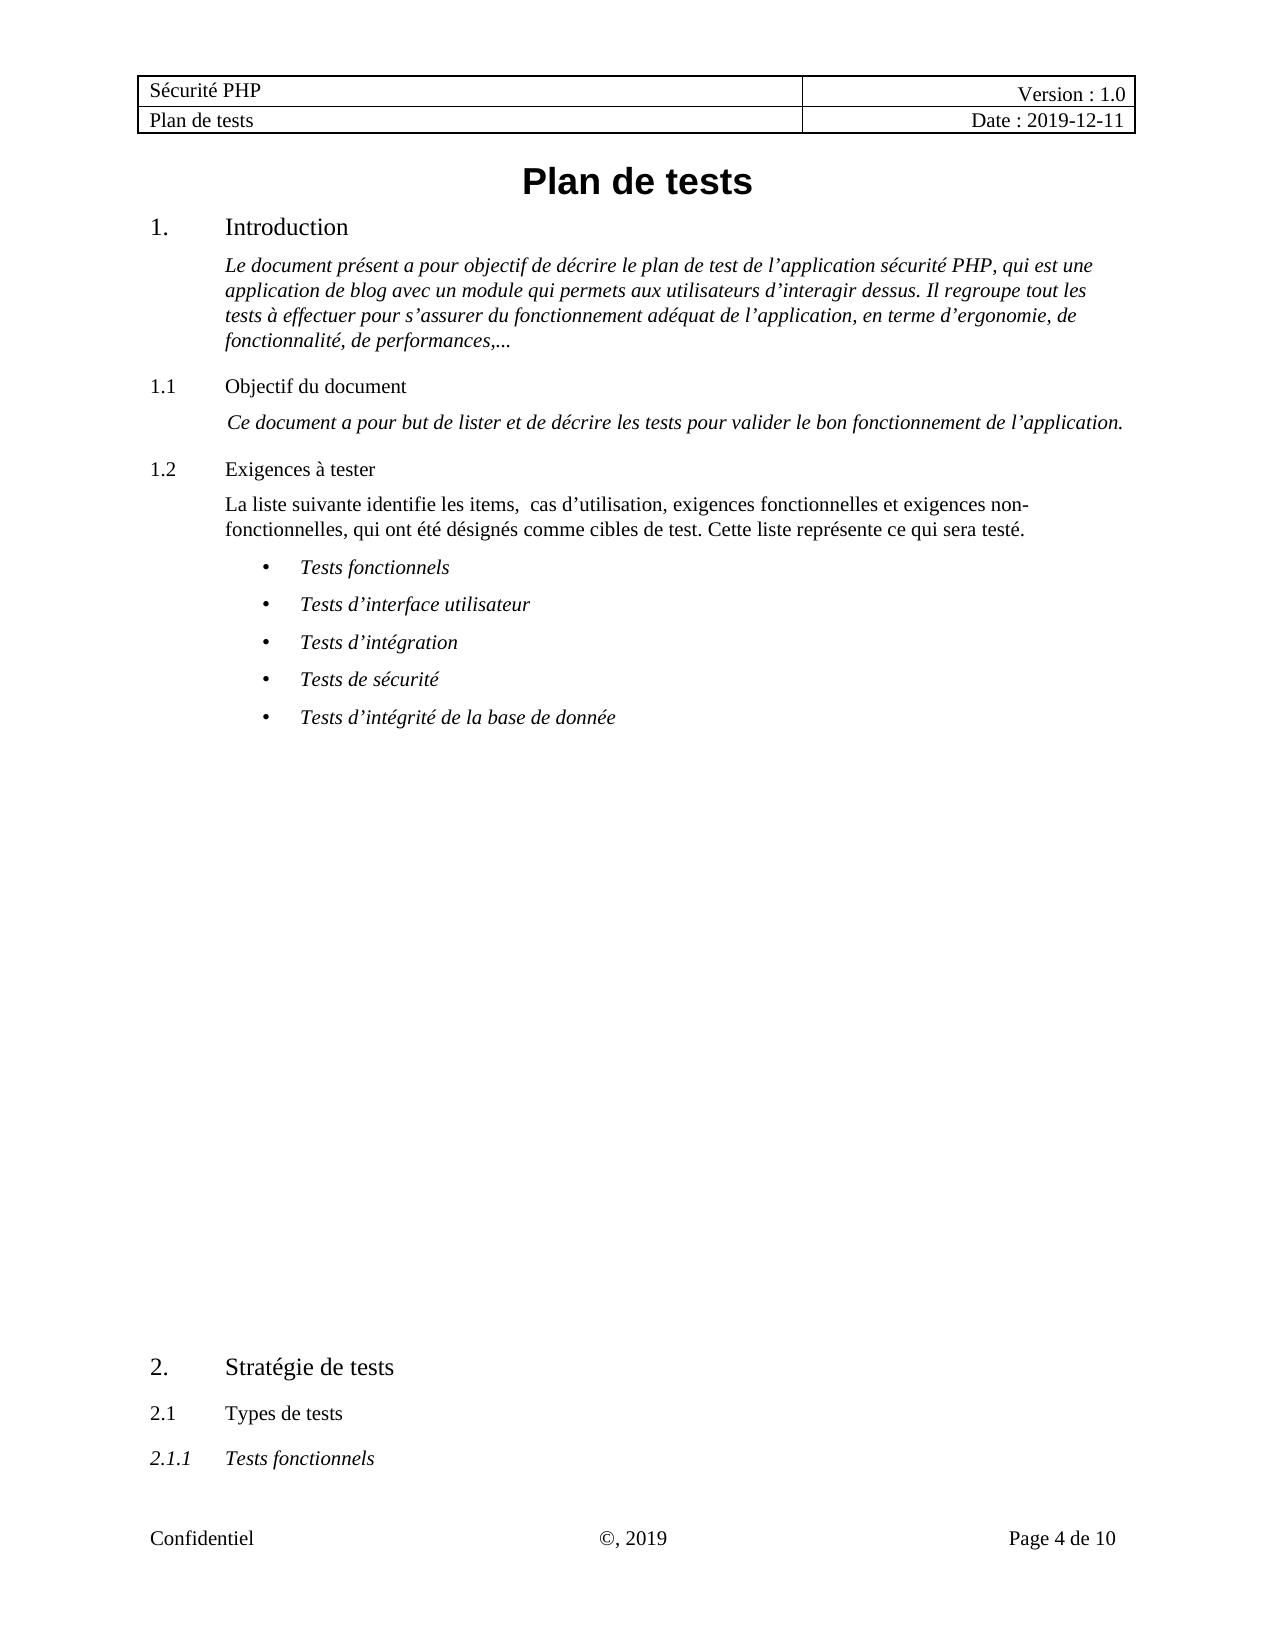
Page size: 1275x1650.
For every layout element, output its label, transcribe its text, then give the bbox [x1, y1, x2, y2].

subtitle Plan de tests [150, 159, 1125, 202]
subtitle Types de tests [150, 1401, 1125, 1425]
list Tests de sécurité [262, 666, 1125, 691]
list Tests d’intégrité de la base de donnée [262, 704, 1125, 729]
list Tests d’intégration [262, 629, 1125, 654]
text Ce document a pour but de lister et de décrire les tests pour valider le bon fonctionnement de l’application. [227, 409, 1125, 434]
subtitle Tests fonctionnels [150, 1446, 1125, 1470]
subtitle Exigences à tester [150, 457, 1125, 481]
subtitle Introduction [150, 212, 1125, 241]
subtitle Objectif du document [150, 374, 1125, 398]
list Tests d’interface utilisateur [262, 591, 1125, 616]
text La liste suivante identifie les items, cas d’utilisation, exigences fonctionnelles et exigences non-fonctionnelles, qui ont été désignés comme cibles de test. Cette liste représente ce qui sera testé. [225, 491, 1125, 541]
subtitle Stratégie de tests [150, 1352, 1125, 1381]
text Le document présent a pour objectif de décrire le plan de test de l’application sécurité PHP, qui est une application de blog avec un module qui permets aux utilisateurs d’interagir dessus. Il regroupe tout les tests à effectuer pour s’assurer du fonctionnement adéquat de l’application, en terme d’ergonomie, de fonctionnalité, de performances,... [225, 252, 1125, 352]
list Tests fonctionnels [262, 554, 1125, 579]
